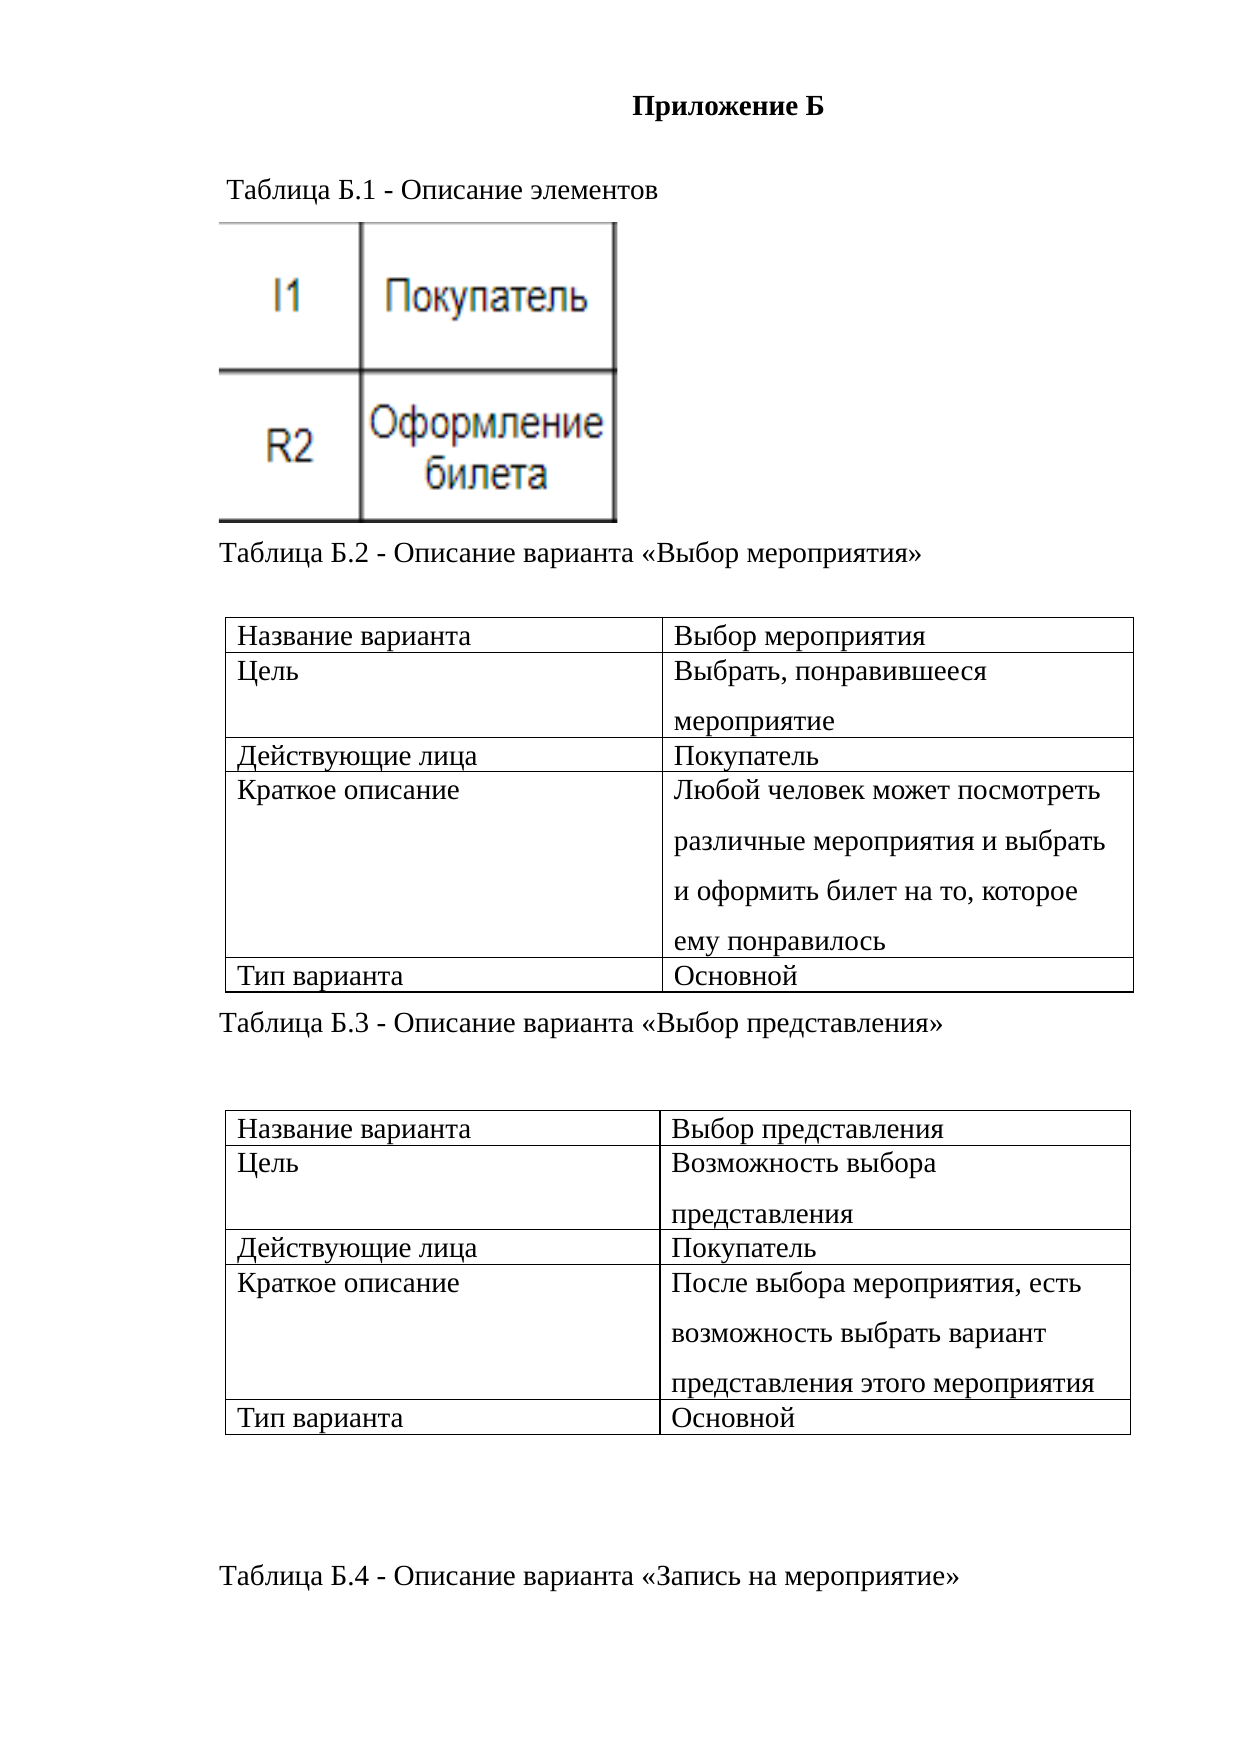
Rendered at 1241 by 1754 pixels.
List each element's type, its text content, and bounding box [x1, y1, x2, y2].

table_cell Цель [226, 653, 662, 737]
subtitle Таблица Б.4 - Описание варианта «Запись на мероприятие» [219, 1558, 1157, 1592]
subtitle Приложение Б [219, 88, 1150, 122]
table_cell Краткое описание [226, 1265, 659, 1399]
table_cell Действующие лица [226, 738, 662, 771]
table_cell Основной [663, 958, 1133, 991]
table_cell Тип варианта [226, 1400, 659, 1434]
table_header Название варианта [226, 1111, 659, 1144]
table_cell Краткое описание [226, 772, 662, 957]
subtitle Таблица Б.2 - Описание варианта «Выбор мероприятия» [219, 536, 1157, 569]
table_header Выбор мероприятия [663, 618, 1133, 652]
table_cell Цель [226, 1146, 659, 1229]
table_cell Основной [661, 1400, 1130, 1434]
subtitle Таблица Б.1 - Описание элементов [219, 172, 1157, 206]
table_cell Выбрать, понравившееся мероприятие [663, 653, 1133, 737]
table_cell Покупатель [661, 1230, 1130, 1264]
table_cell Возможность выбора представления [661, 1146, 1130, 1229]
table_cell После выбора мероприятия, есть возможность выбрать вариант представления этого мероприятия [661, 1265, 1130, 1399]
table_header Выбор представления [661, 1111, 1130, 1144]
table_cell Тип варианта [226, 958, 662, 991]
subtitle Таблица Б.3 - Описание варианта «Выбор представления» [219, 636, 1157, 1039]
table_cell Любой человек может посмотреть различные мероприятия и выбрать и оформить билет на то, которое ему понравилось [663, 772, 1133, 957]
table_cell Действующие лица [226, 1230, 659, 1264]
table_cell Покупатель [663, 738, 1133, 771]
picture [218, 222, 618, 523]
table_header Название варианта [226, 618, 662, 652]
